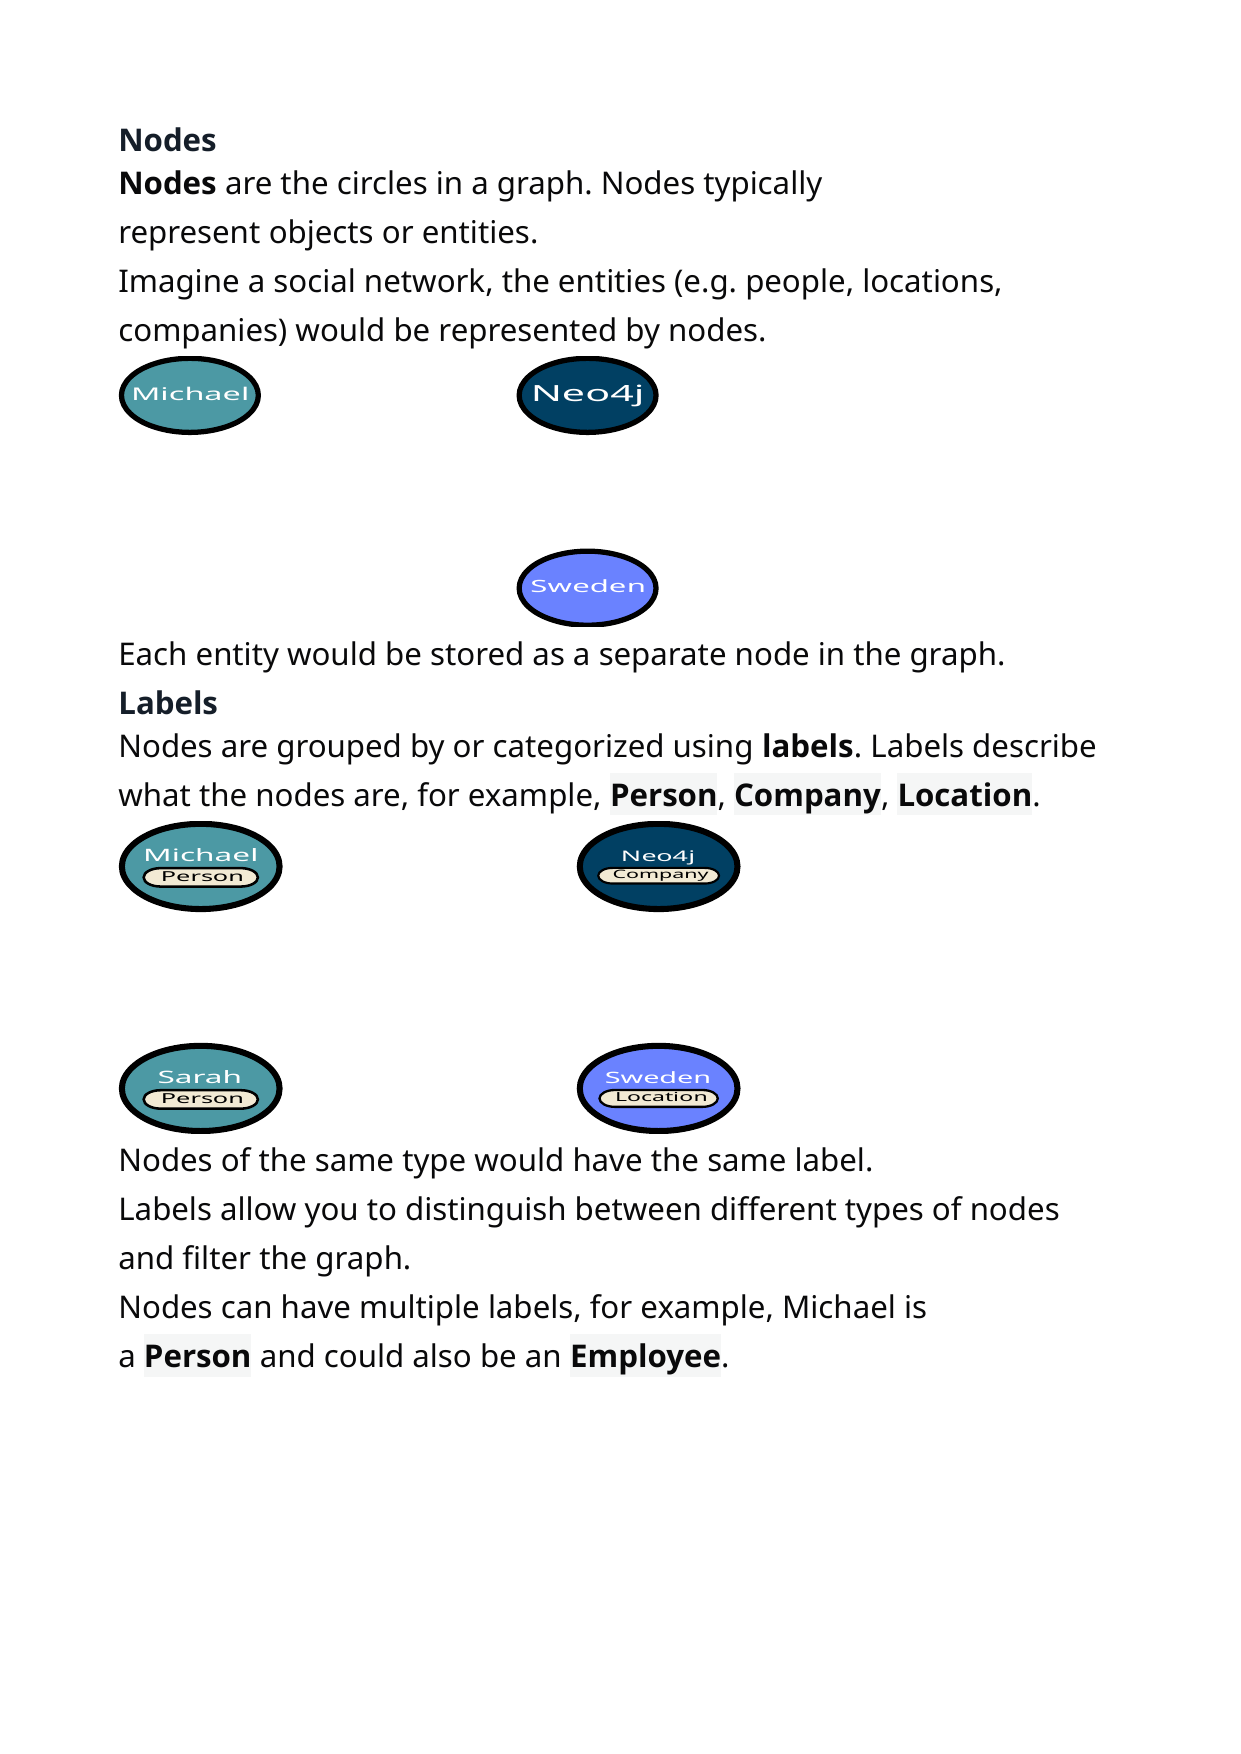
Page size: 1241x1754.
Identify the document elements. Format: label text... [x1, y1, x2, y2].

subtitle Labels [118, 681, 1122, 724]
text Imagine a social network, the entities (e.g. people, locations, companies) would be represented by nodes. [118, 259, 1122, 350]
text Each entity would be stored as a separate node in the graph. [118, 632, 1122, 675]
text Nodes are grouped by or categorized using labels. Labels describe what the nodes are, for example, Person, Company, Location. [118, 724, 1122, 815]
text Nodes are the circles in a graph. Nodes typically represent objects or entities. [118, 161, 1122, 252]
text Nodes of the same type would have the same label. [118, 1138, 1122, 1181]
text Nodes can have multiple labels, for example, Michael is a Person and could also be an Employee. [118, 1285, 1122, 1377]
text Labels allow you to distinguish between different types of nodes and filter the graph. [118, 1187, 1122, 1279]
subtitle Nodes [118, 118, 1122, 161]
